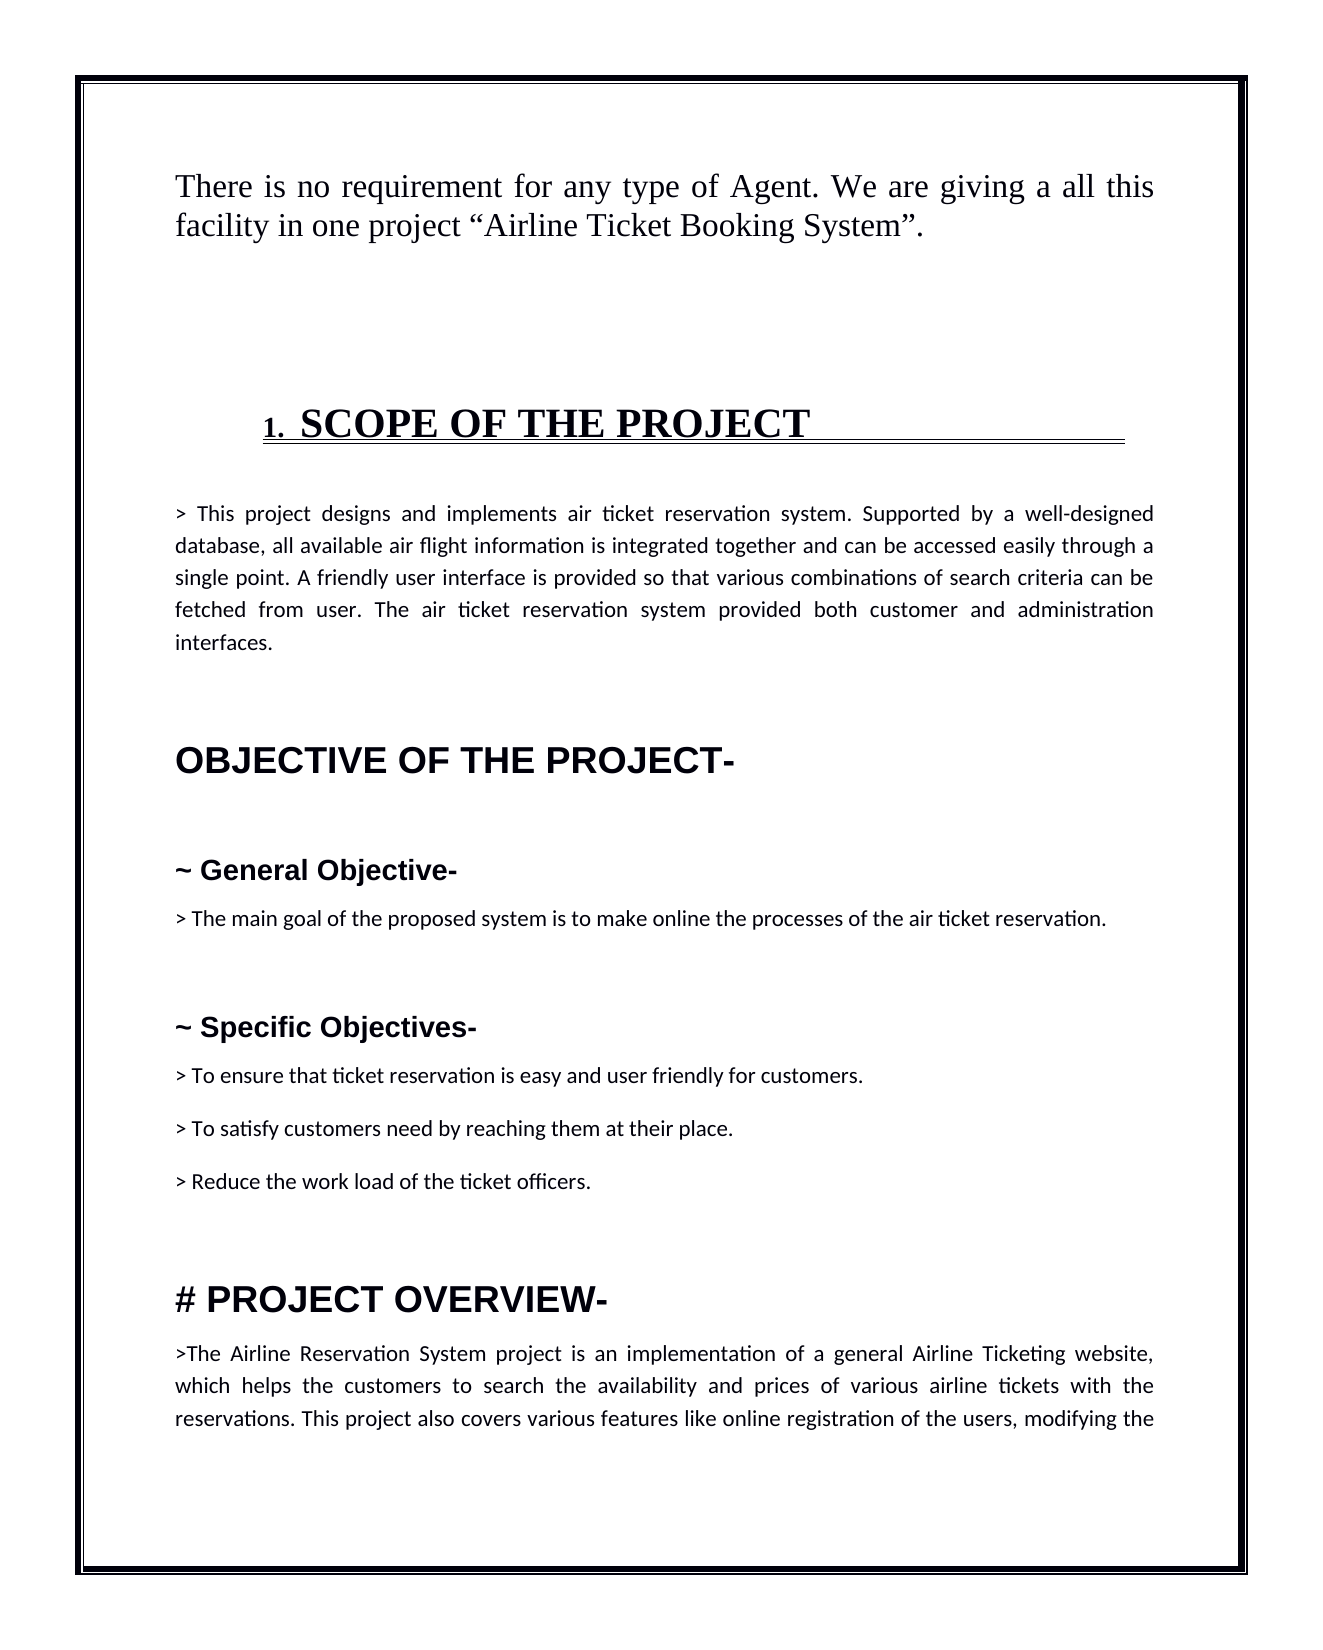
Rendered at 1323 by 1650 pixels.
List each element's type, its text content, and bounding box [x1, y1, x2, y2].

subtitle OBJECTIVE OF THE PROJECT- [175, 738, 1156, 781]
subtitle SCOPE OF THE PROJECT [262, 398, 1156, 446]
text >The Airline Reservation System project is an implementation of a general Airline Ticketing website, which helps the customers to search the availability and prices of various airline tickets with the reservations. This project also covers various features like online registration of the users, modifying the [175, 1339, 1156, 1432]
text > Reduce the work load of the ticket officers. [175, 1167, 1156, 1195]
text > The main goal of the proposed system is to make online the processes of the air ticket reservation. [175, 904, 1156, 932]
subtitle ~ General Objective- [175, 853, 1156, 887]
subtitle ~ Specific Objectives- [175, 1010, 1156, 1044]
subtitle # PROJECT OVERVIEW- [175, 1277, 1156, 1321]
text > This project designs and implements air ticket reservation system. Supported by a well-designed database, all available air flight information is integrated together and can be accessed easily through a single point. A friendly user interface is provided so that various combinations of search criteria can be fetched from user. The air ticket reservation system provided both customer and administration interfaces. [175, 499, 1156, 656]
text There is no requirement for any type of Agent. We are giving a all this facility in one project “Airline Ticket Booking System”. [175, 167, 1156, 243]
text > To ensure that ticket reservation is easy and user friendly for customers. [175, 1061, 1156, 1089]
text > To satisfy customers need by reaching them at their place. [175, 1114, 1156, 1142]
